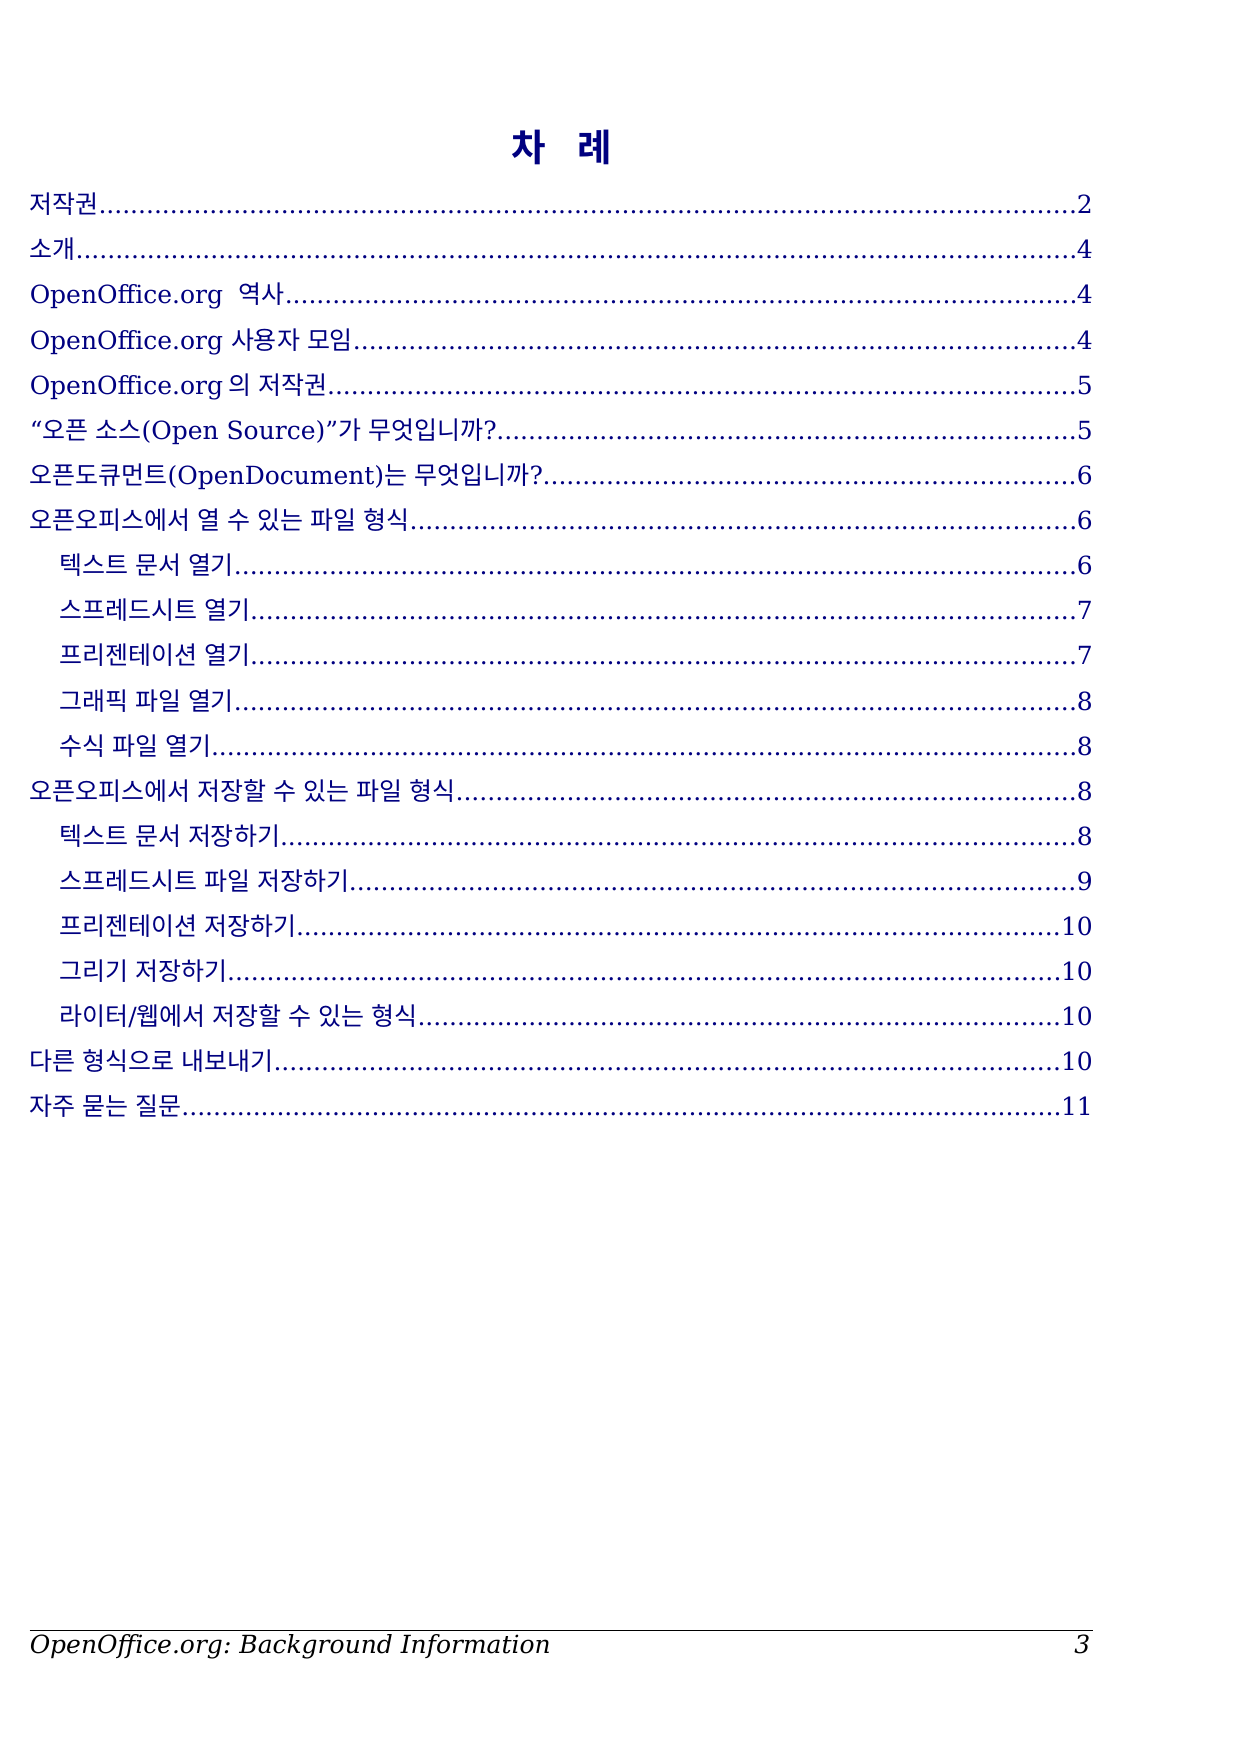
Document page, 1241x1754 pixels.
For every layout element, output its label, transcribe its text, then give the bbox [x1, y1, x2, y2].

text 그리기 저장하기 10 [59, 952, 1093, 988]
text 차 례 [29, 118, 1093, 172]
text OpenOffice.org의 저작권 5 [29, 365, 1093, 401]
text 라이터/웹에서 저장할 수 있는 형식 10 [59, 997, 1093, 1033]
text 스프레드시트 열기 7 [59, 591, 1093, 627]
text 수식 파일 열기 8 [59, 726, 1093, 762]
text “오픈 소스(Open Source)”가 무엇입니까? 5 [29, 410, 1093, 447]
text 그래픽 파일 열기 8 [59, 681, 1093, 717]
text 오픈오피스에서 열 수 있는 파일 형식 6 [29, 501, 1093, 537]
text 소개 4 [29, 230, 1093, 266]
text 텍스트 문서 열기 6 [59, 546, 1093, 582]
text 저작권 2 [29, 185, 1093, 221]
text 프리젠테이션 저장하기 10 [59, 906, 1093, 943]
text OpenOffice.org 사용자 모임 4 [29, 320, 1093, 356]
text 프리젠테이션 열기 7 [59, 636, 1093, 672]
text OpenOffice.org 역사 4 [29, 275, 1093, 311]
text 스프레드시트 파일 저장하기 9 [59, 861, 1093, 898]
text 텍스트 문서 저장하기 8 [59, 816, 1093, 852]
text 오픈오피스에서 저장할 수 있는 파일 형식 8 [29, 771, 1093, 807]
text 오픈도큐먼트(OpenDocument)는 무엇입니까? 6 [29, 455, 1093, 492]
text 자주 묻는 질문 11 [29, 1087, 1093, 1123]
text 다른 형식으로 내보내기 10 [29, 1042, 1093, 1078]
